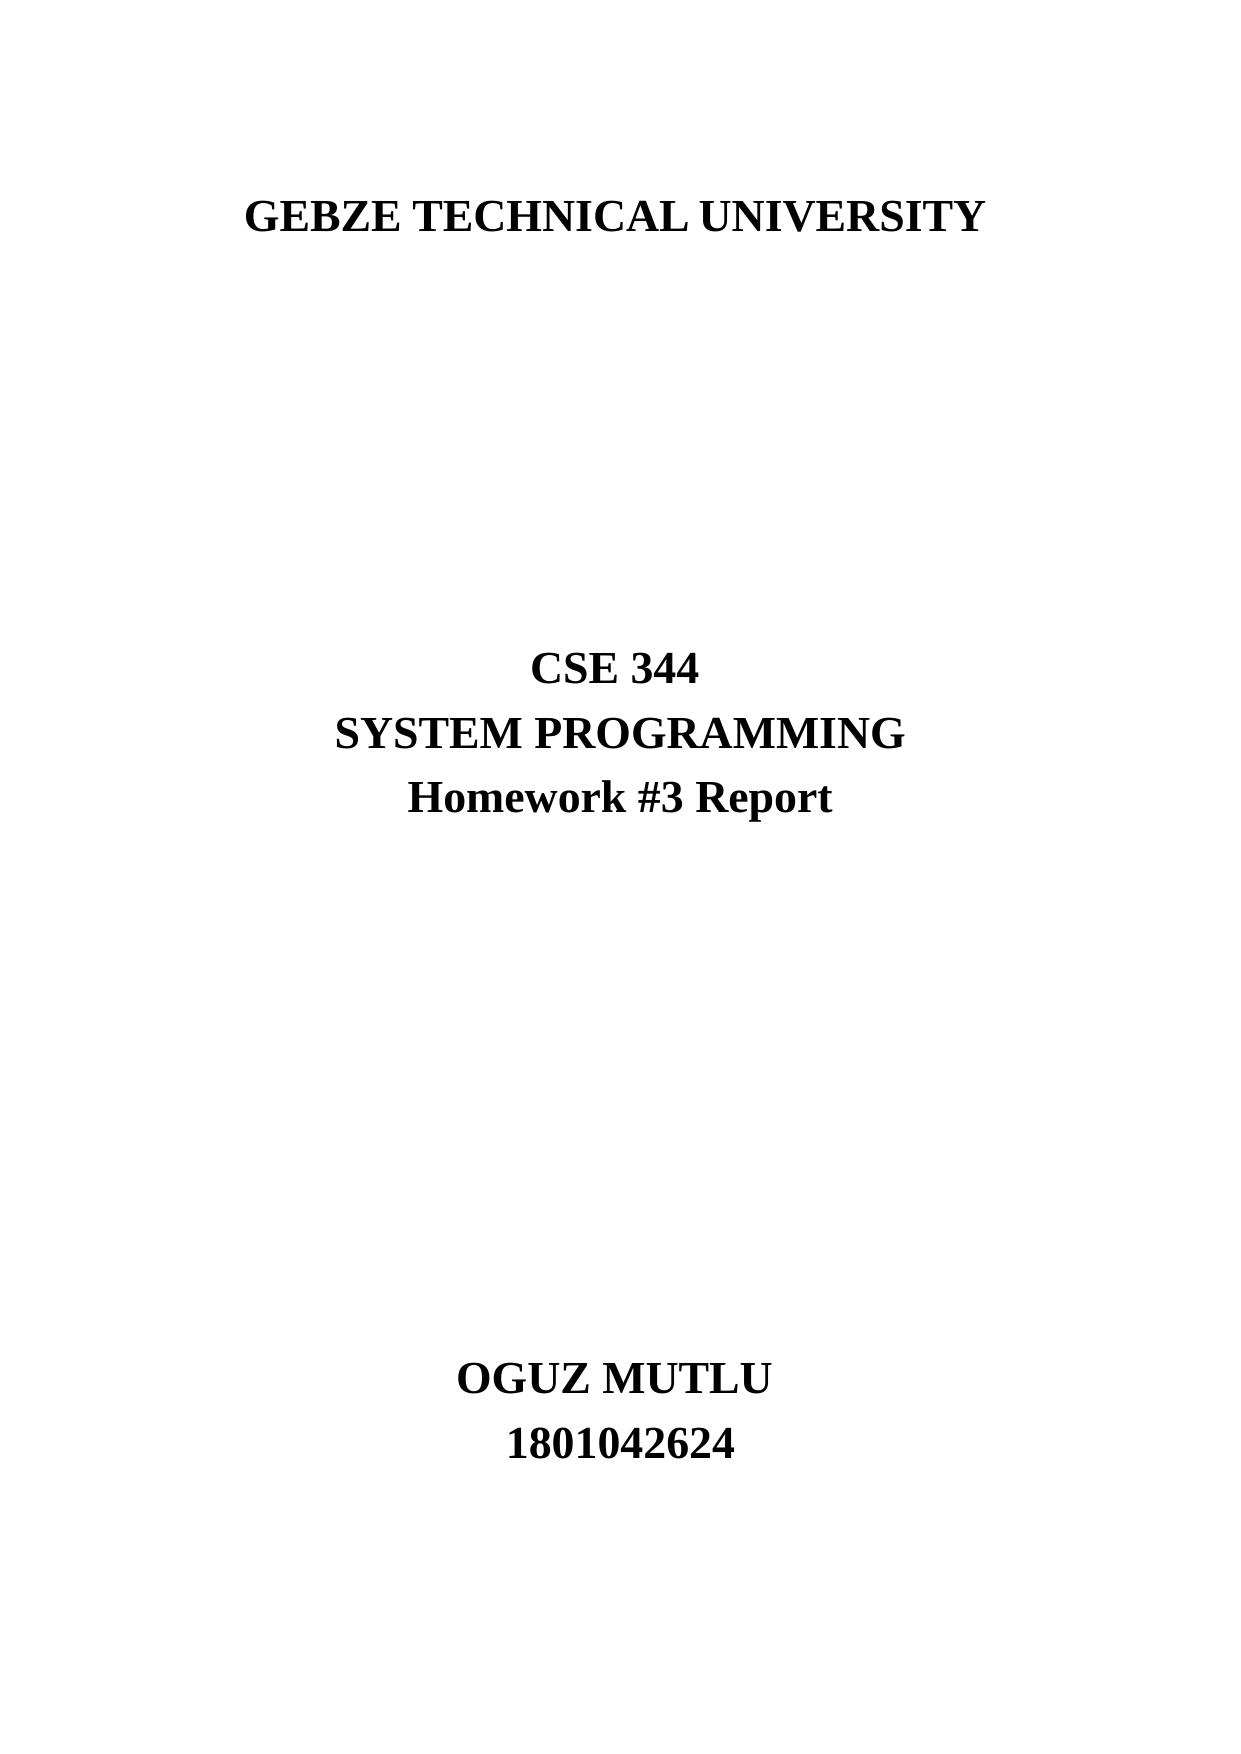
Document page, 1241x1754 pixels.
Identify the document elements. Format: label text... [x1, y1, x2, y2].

text CSE 344 [118, 641, 1122, 693]
text OGUZ MUTLU [118, 1351, 1122, 1404]
text GEBZE TECHNICAL UNIVERSITY [118, 189, 1122, 241]
text Homework #3 Report [118, 770, 1122, 823]
text 1801042624 [118, 1416, 1122, 1468]
text SYSTEM PROGRAMMING [118, 705, 1122, 758]
